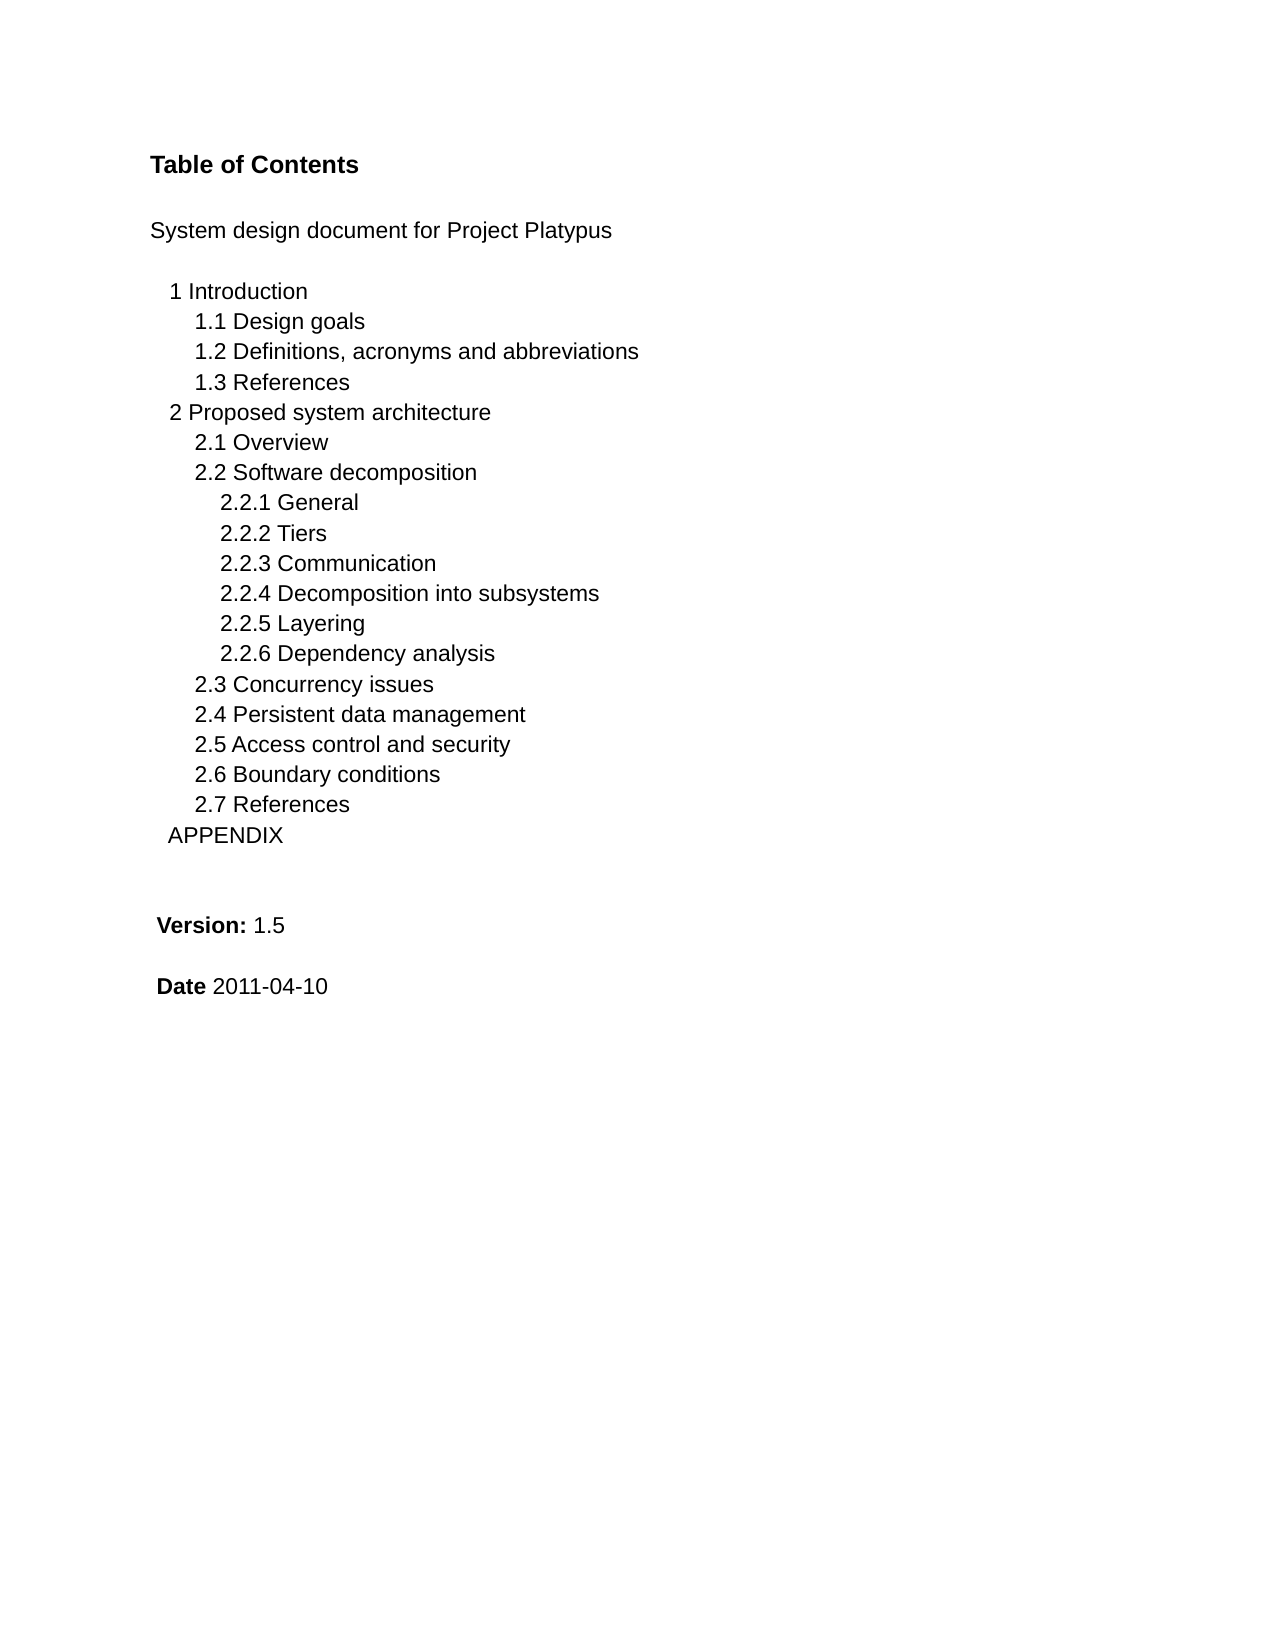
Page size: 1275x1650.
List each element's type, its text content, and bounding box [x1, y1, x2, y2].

text Version: 1.5 [150, 912, 1125, 938]
text 2.1 Overview [150, 429, 1125, 455]
text 2.2.5 Layering [150, 610, 1125, 636]
text 2.5 Access control and security [150, 731, 1125, 757]
text System design document for Project Platypus [150, 217, 1125, 244]
text 2.2.3 Communication [150, 550, 1125, 576]
text 2.2.1 General [150, 489, 1125, 516]
text 2.3 Concurrency issues [150, 671, 1125, 697]
text 2.2.4 Decomposition into subsystems [150, 580, 1125, 606]
text 1.3 References [150, 368, 1125, 395]
text APPENDIX [150, 822, 1125, 848]
text 2.2.2 Tiers [150, 519, 1125, 546]
text 2.6 Boundary conditions [150, 761, 1125, 787]
subtitle Table of Contents [150, 150, 1125, 179]
text 2.2 Software decomposition [150, 459, 1125, 485]
text 2 Proposed system architecture [150, 399, 1125, 425]
text 1.1 Design goals [150, 308, 1125, 334]
text 2.7 References [150, 791, 1125, 818]
text 2.2.6 Dependency analysis [150, 640, 1125, 667]
text 2.4 Persistent data management [150, 701, 1125, 727]
text 1.2 Definitions, acronyms and abbreviations [150, 338, 1125, 364]
text Date 2011-04-10 [150, 973, 1125, 999]
text 1 Introduction [150, 278, 1125, 304]
